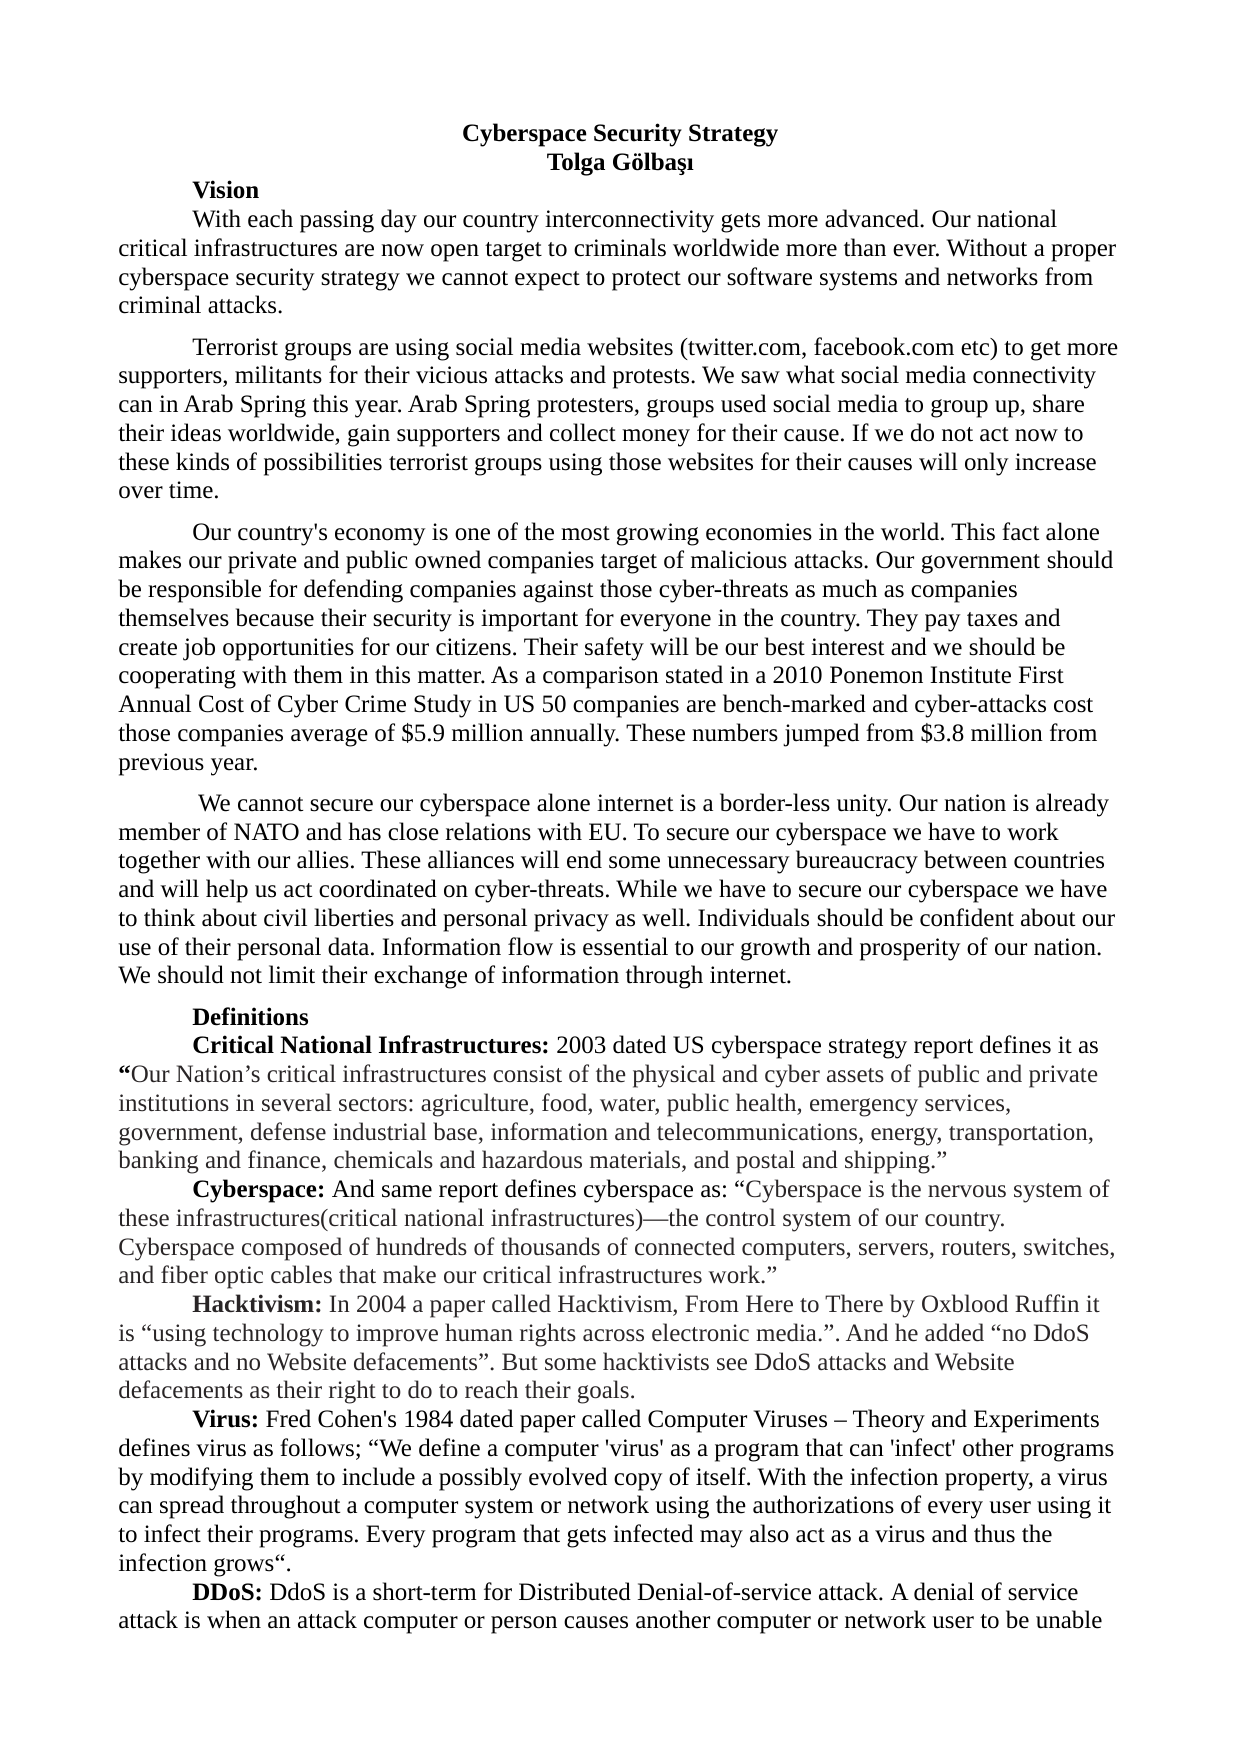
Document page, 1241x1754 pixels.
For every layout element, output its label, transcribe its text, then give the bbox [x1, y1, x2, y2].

text Cyberspace Security Strategy [118, 118, 1122, 147]
text Cyberspace: And same report defines cyberspace as: “Cyberspace is the nervous system of these infrastructures(critical national infrastructures)—the control system of our country. Cyberspace composed of hundreds of thousands of connected computers, servers, routers, switches, and fiber optic cables that make our critical infrastructures work.” [118, 1174, 1122, 1289]
text Terrorist groups are using social media websites (twitter.com, facebook.com etc) to get more supporters, militants for their vicious attacks and protests. We saw what social media connectivity can in Arab Spring this year. Arab Spring protesters, groups used social media to group up, share their ideas worldwide, gain supporters and collect money for their cause. If we do not act now to these kinds of possibilities terrorist groups using those websites for their causes will only increase over time. [118, 332, 1122, 504]
text DDoS: DdoS is a short-term for Distributed Denial-of-service attack. A denial of service attack is when an attack computer or person causes another computer or network user to be unable [118, 1577, 1122, 1634]
text Vision [118, 176, 1122, 204]
text Critical National Infrastructures: 2003 dated US cyberspace strategy report defines it as “Our Nation’s critical infrastructures consist of the physical and cyber assets of public and private institutions in several sectors: agriculture, food, water, public health, emergency services, government, defense industrial base, information and telecommunications, energy, transportation, banking and finance, chemicals and hazardous materials, and postal and shipping.” [118, 1031, 1122, 1174]
text Tolga Gölbaşı [118, 147, 1122, 176]
text Our country's economy is one of the most growing economies in the world. This fact alone makes our private and public owned companies target of malicious attacks. Our government should be responsible for defending companies against those cyber-threats as much as companies themselves because their security is important for everyone in the country. They pay taxes and create job opportunities for our citizens. Their safety will be our best interest and we should be cooperating with them in this matter. As a comparison stated in a 2010 Ponemon Institute First Annual Cost of Cyber Crime Study in US 50 companies are bench-marked and cyber-attacks cost those companies average of $5.9 million annually. These numbers jumped from $3.8 million from previous year. [118, 517, 1122, 776]
text Hacktivism: In 2004 a paper called Hacktivism, From Here to There by Oxblood Ruffin it is “using technology to improve human rights across electronic media.”. And he added “no DdoS attacks and no Website defacements”. But some hacktivists see DdoS attacks and Website defacements as their right to do to reach their goals. [118, 1289, 1122, 1404]
text With each passing day our country interconnectivity gets more advanced. Our national critical infrastructures are now open target to criminals worldwide more than ever. Without a proper cyberspace security strategy we cannot expect to protect our software systems and networks from criminal attacks. [118, 204, 1122, 319]
text We cannot secure our cyberspace alone internet is a border-less unity. Our nation is already member of NATO and has close relations with EU. To secure our cyberspace we have to work together with our allies. These alliances will end some unnecessary bureaucracy between countries and will help us act coordinated on cyber-threats. While we have to secure our cyberspace we have to think about civil liberties and personal privacy as well. Individuals should be confident about our use of their personal data. Information flow is essential to our growth and prosperity of our nation. We should not limit their exchange of information through internet. [118, 788, 1122, 989]
text Virus: Fred Cohen's 1984 dated paper called Computer Viruses – Theory and Experiments defines virus as follows; “We define a computer 'virus' as a program that can 'infect' other programs by modifying them to include a possibly evolved copy of itself. With the infection property, a virus can spread throughout a computer system or network using the authorizations of every user using it to infect their programs. Every program that gets infected may also act as a virus and thus the infection grows“. [118, 1404, 1122, 1577]
text Definitions [118, 1002, 1122, 1031]
